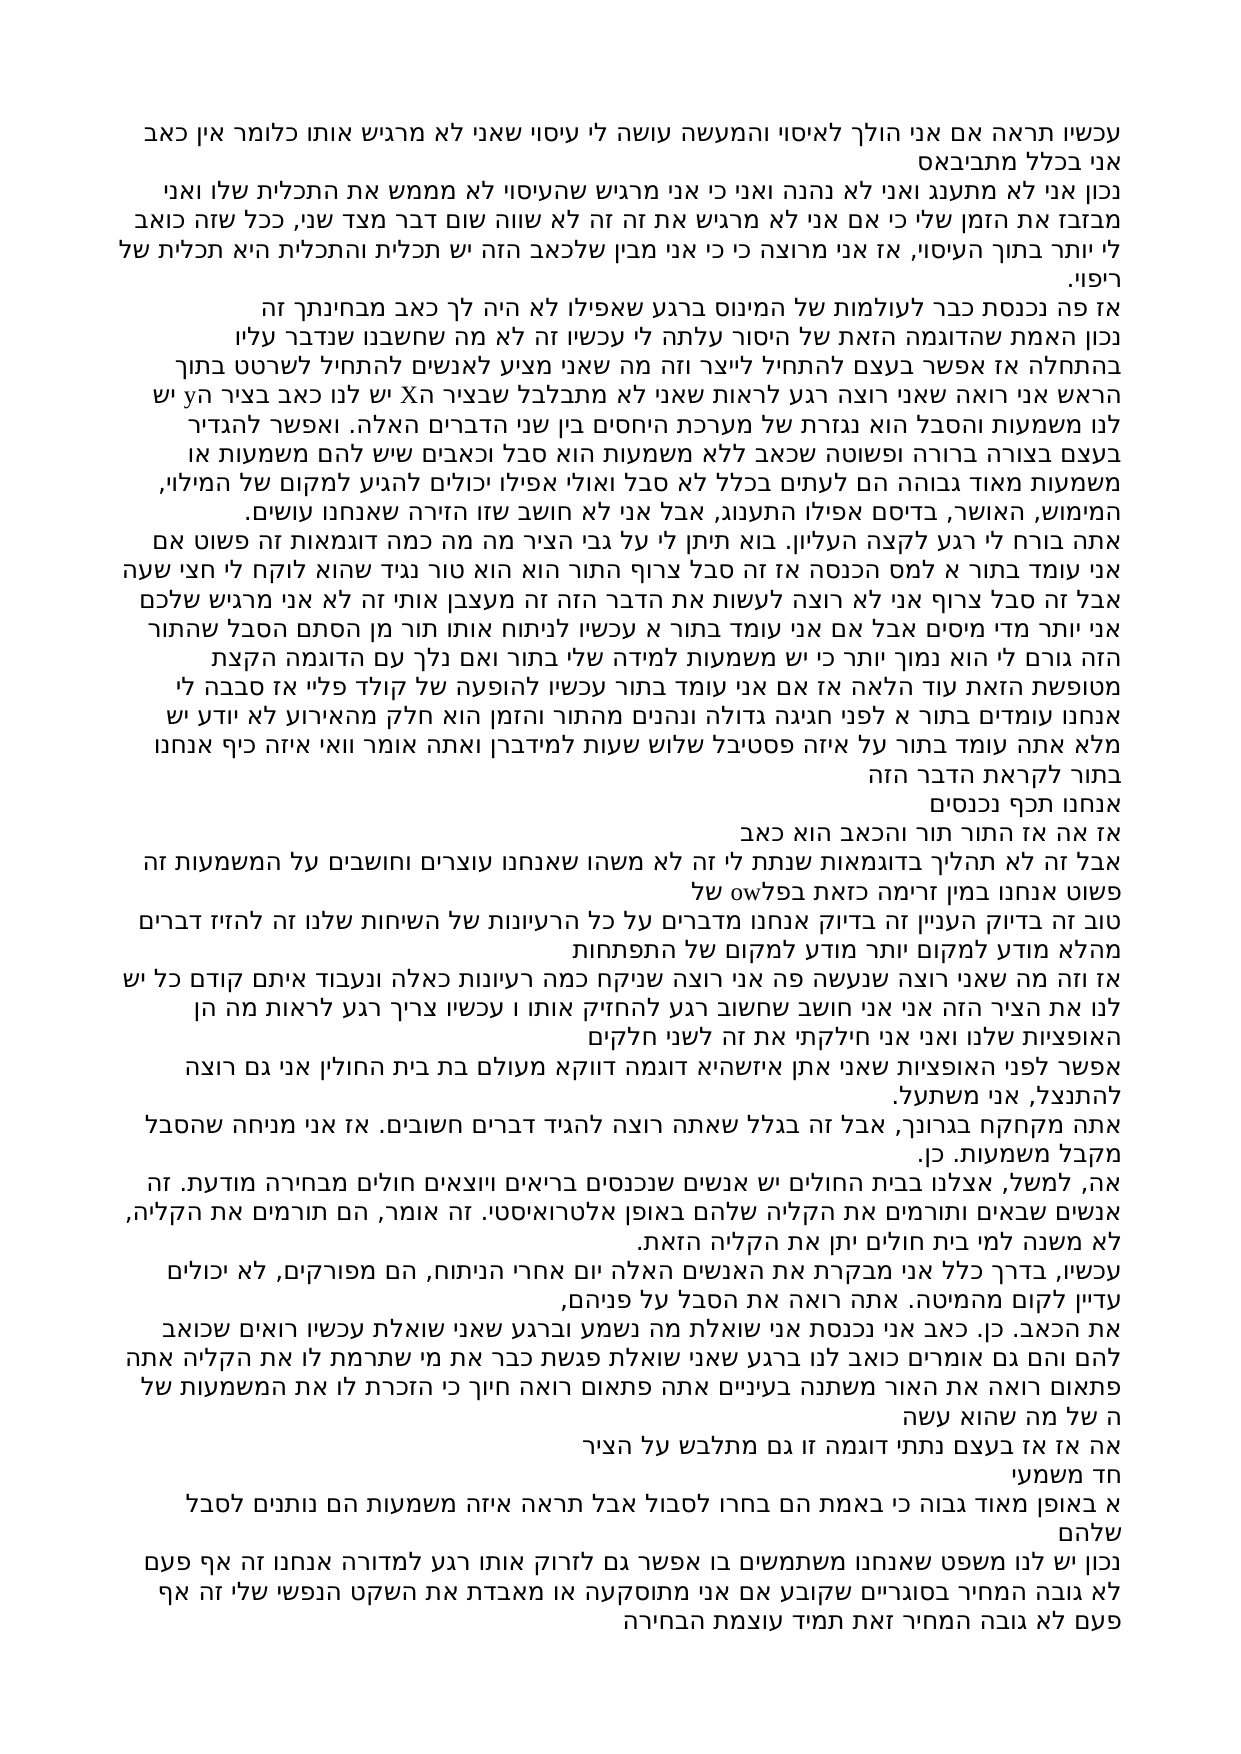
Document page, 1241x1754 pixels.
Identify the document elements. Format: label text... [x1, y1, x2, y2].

text טוב זה בדיוק העניין זה בדיוק אנחנו מדברים על כל הרעיונות של השיחות שלנו זה להזיז דברים מהלא מודע למקום יותר מודע למקום של התפתחות [118, 906, 1122, 964]
text עכשיו, בדרך כלל אני מבקרת את האנשים האלה יום אחרי הניתוח, הם מפורקים, לא יכולים עדיין לקום מהמיטה. אתה רואה את הסבל על פניהם, [118, 1256, 1122, 1314]
text א באופן מאוד גבוה כי באמת הם בחרו לסבול אבל תראה איזה משמעות הם נותנים לסבל שלהם [118, 1489, 1122, 1547]
text חד משמעי [118, 1460, 1122, 1489]
text נכון יש לנו משפט שאנחנו משתמשים בו אפשר גם לזרוק אותו רגע למדורה אנחנו זה אף פעם לא גובה המחיר בסוגריים שקובע אם אני מתוסקעה או מאבדת את השקט הנפשי שלי זה אף פעם לא גובה המחיר זאת תמיד עוצמת הבחירה [118, 1547, 1122, 1635]
text אז אה אז התור תור והכאב הוא כאב [118, 818, 1122, 847]
text אבל זה לא תהליך בדוגמאות שנתת לי זה לא משהו שאנחנו עוצרים וחושבים על המשמעות זה פשוט אנחנו במין זרימה כזאת בפלow של [118, 847, 1122, 906]
text אנחנו עומדים בתור א לפני חגיגה גדולה ונהנים מהתור והזמן הוא חלק מהאירוע לא יודע יש מלא אתה עומד בתור על איזה פסטיבל שלוש שעות למידברן ואתה אומר וואי איזה כיף אנחנו בתור לקראת הדבר הזה [118, 702, 1122, 789]
text אתה בורח לי רגע לקצה העליון. בוא תיתן לי על גבי הציר מה מה כמה דוגמאות זה פשוט אם אני עומד בתור א למס הכנסה אז זה סבל צרוף התור הוא הוא טור נגיד שהוא לוקח לי חצי שעה אבל זה סבל צרוף אני לא רוצה לעשות את הדבר הזה זה מעצבן אותי זה לא אני מרגיש שלכם אני יותר מדי מיסים אבל אם אני עומד בתור א עכשיו לניתוח אותו תור מן הסתם הסבל שהתור הזה גורם לי הוא נמוך יותר כי יש משמעות למידה שלי בתור ואם נלך עם הדוגמה הקצת מטופשת הזאת עוד הלאה אז אם אני עומד בתור עכשיו להופעה של קולד פליי אז סבבה לי [118, 527, 1122, 702]
text אה, למשל, אצלנו בבית החולים יש אנשים שנכנסים בריאים ויוצאים חולים מבחירה מודעת. זה אנשים שבאים ותורמים את הקליה שלהם באופן אלטרואיסטי. זה אומר, הם תורמים את הקליה, לא משנה למי בית חולים יתן את הקליה הזאת. [118, 1168, 1122, 1256]
text נכון אני לא מתענג ואני לא נהנה ואני כי אני מרגיש שהעיסוי לא מממש את התכלית שלו ואני מבזבז את הזמן שלי כי אם אני לא מרגיש את זה זה לא שווה שום דבר מצד שני, ככל שזה כואב לי יותר בתוך העיסוי, אז אני מרוצה כי כי אני מבין שלכאב הזה יש תכלית והתכלית היא תכלית של ריפוי. [118, 176, 1122, 293]
text נכון האמת שהדוגמה הזאת של היסור עלתה לי עכשיו זה לא מה שחשבנו שנדבר עליו [118, 322, 1122, 351]
text עכשיו תראה אם אני הולך לאיסוי והמעשה עושה לי עיסוי שאני לא מרגיש אותו כלומר אין כאב אני בכלל מתביבאס [118, 118, 1122, 176]
text אז פה נכנסת כבר לעולמות של המינוס ברגע שאפילו לא היה לך כאב מבחינתך זה [118, 293, 1122, 322]
text אתה מקחקח בגרונך, אבל זה בגלל שאתה רוצה להגיד דברים חשובים. אז אני מניחה שהסבל מקבל משמעות. כן. [118, 1110, 1122, 1168]
text אנחנו תכף נכנסים [118, 789, 1122, 818]
text אז וזה מה שאני רוצה שנעשה פה אני רוצה שניקח כמה רעיונות כאלה ונעבוד איתם קודם כל יש לנו את הציר הזה אני אני חושב שחשוב רגע להחזיק אותו ו עכשיו צריך רגע לראות מה הן האופציות שלנו ואני אני חילקתי את זה לשני חלקים [118, 964, 1122, 1052]
text אה אז אז בעצם נתתי דוגמה זו גם מתלבש על הציר [118, 1431, 1122, 1460]
text את הכאב. כן. כאב אני נכנסת אני שואלת מה נשמע וברגע שאני שואלת עכשיו רואים שכואב להם והם גם אומרים כואב לנו ברגע שאני שואלת פגשת כבר את מי שתרמת לו את הקליה אתה פתאום רואה את האור משתנה בעיניים אתה פתאום רואה חיוך כי הזכרת לו את המשמעות של ה של מה שהוא עשה [118, 1314, 1122, 1431]
text בהתחלה אז אפשר בעצם להתחיל לייצר וזה מה שאני מציע לאנשים להתחיל לשרטט בתוך הראש אני רואה שאני רוצה רגע לראות שאני לא מתבלבל שבציר הX יש לנו כאב בציר הy יש לנו משמעות והסבל הוא נגזרת של מערכת היחסים בין שני הדברים האלה. ואפשר להגדיר בעצם בצורה ברורה ופשוטה שכאב ללא משמעות הוא סבל וכאבים שיש להם משמעות או משמעות מאוד גבוהה הם לעתים בכלל לא סבל ואולי אפילו יכולים להגיע למקום של המילוי, המימוש, האושר, בדיסם אפילו התענוג, אבל אני לא חושב שזו הזירה שאנחנו עושים. [118, 351, 1122, 527]
text אפשר לפני האופציות שאני אתן איזשהיא דוגמה דווקא מעולם בת בית החולין אני גם רוצה להתנצל, אני משתעל. [118, 1052, 1122, 1110]
